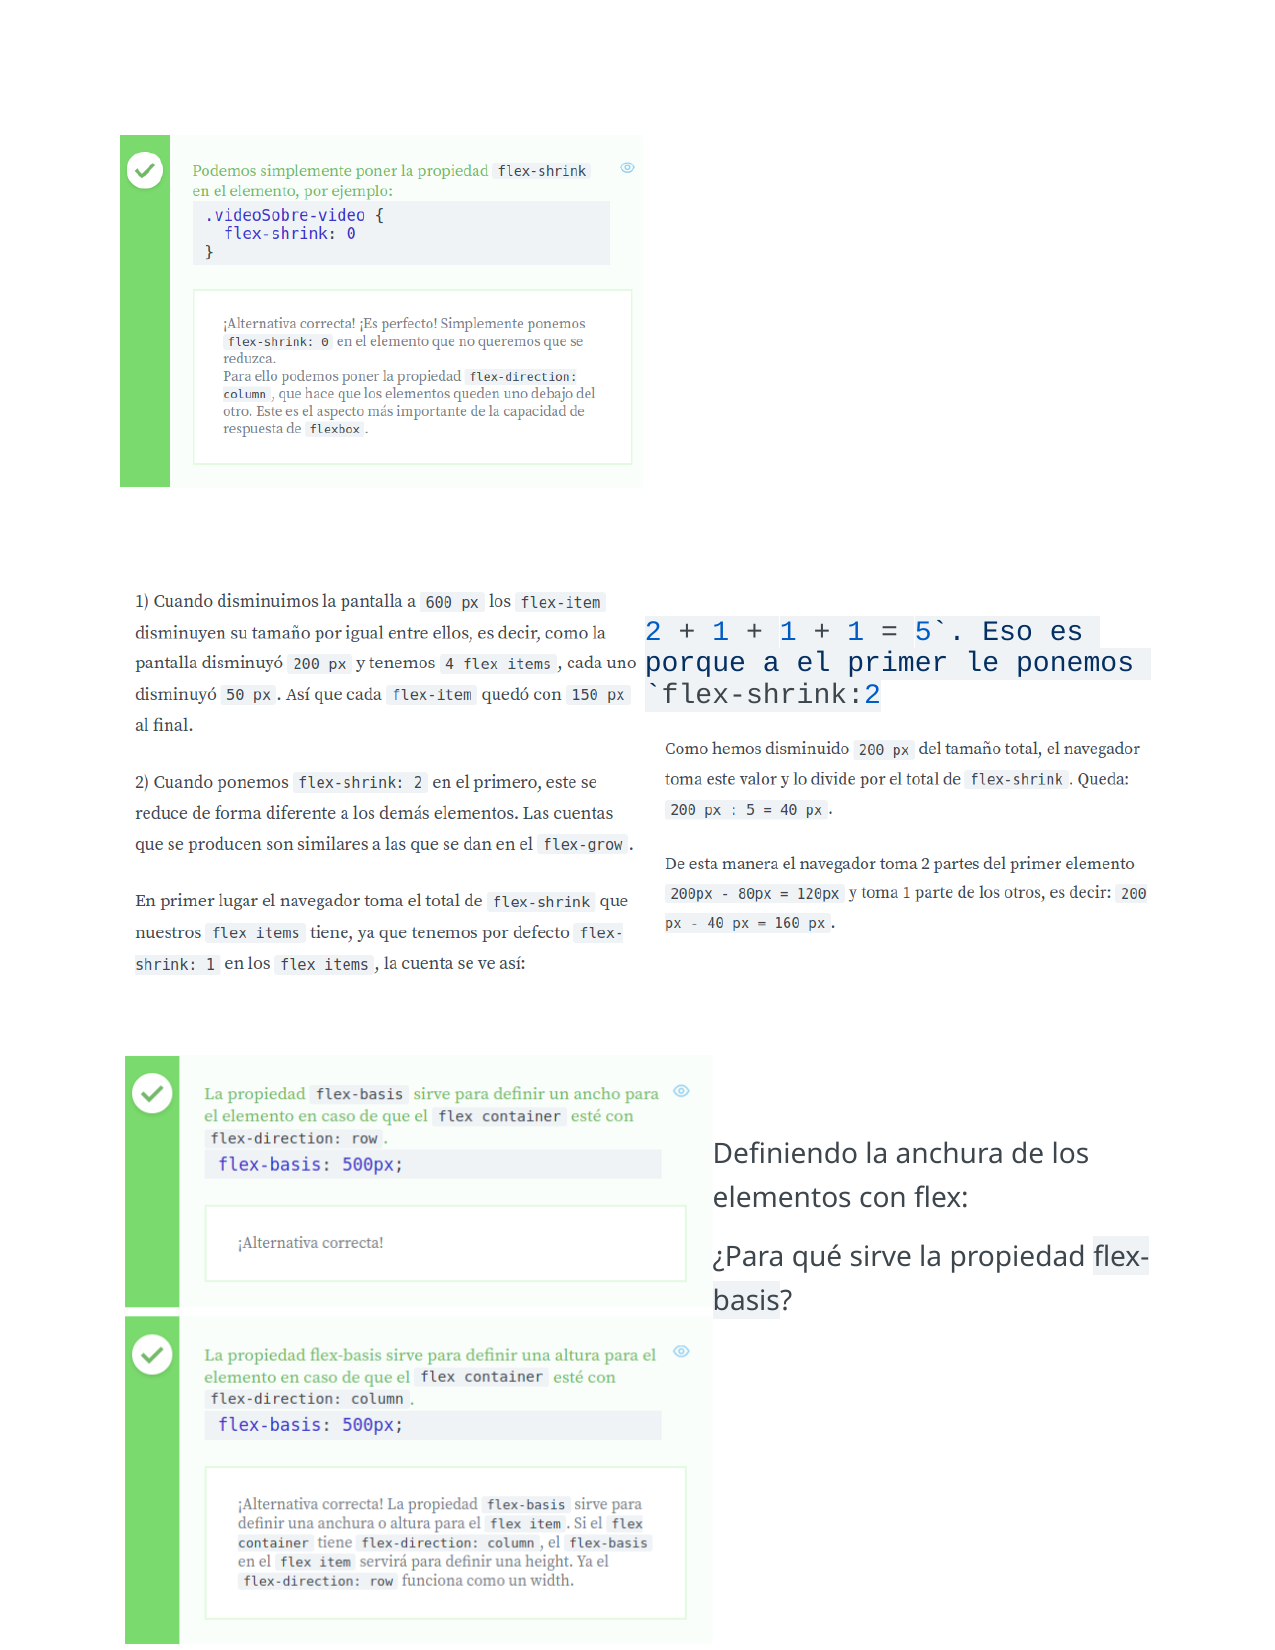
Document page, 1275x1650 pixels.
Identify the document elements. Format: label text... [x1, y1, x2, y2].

text Definiendo la anchura de los elementos con flex: [713, 1134, 1157, 1216]
picture [121, 585, 645, 984]
text 2 + 1 + 1 + 1 = 5`. Eso es porque a el primer le ponemos `flex-shrink:2 [645, 616, 1157, 712]
picture [657, 738, 1180, 936]
picture [116, 130, 644, 491]
picture [118, 1050, 713, 1650]
text ¿Para qué sirve la propiedad flex-basis? [713, 1236, 1157, 1319]
